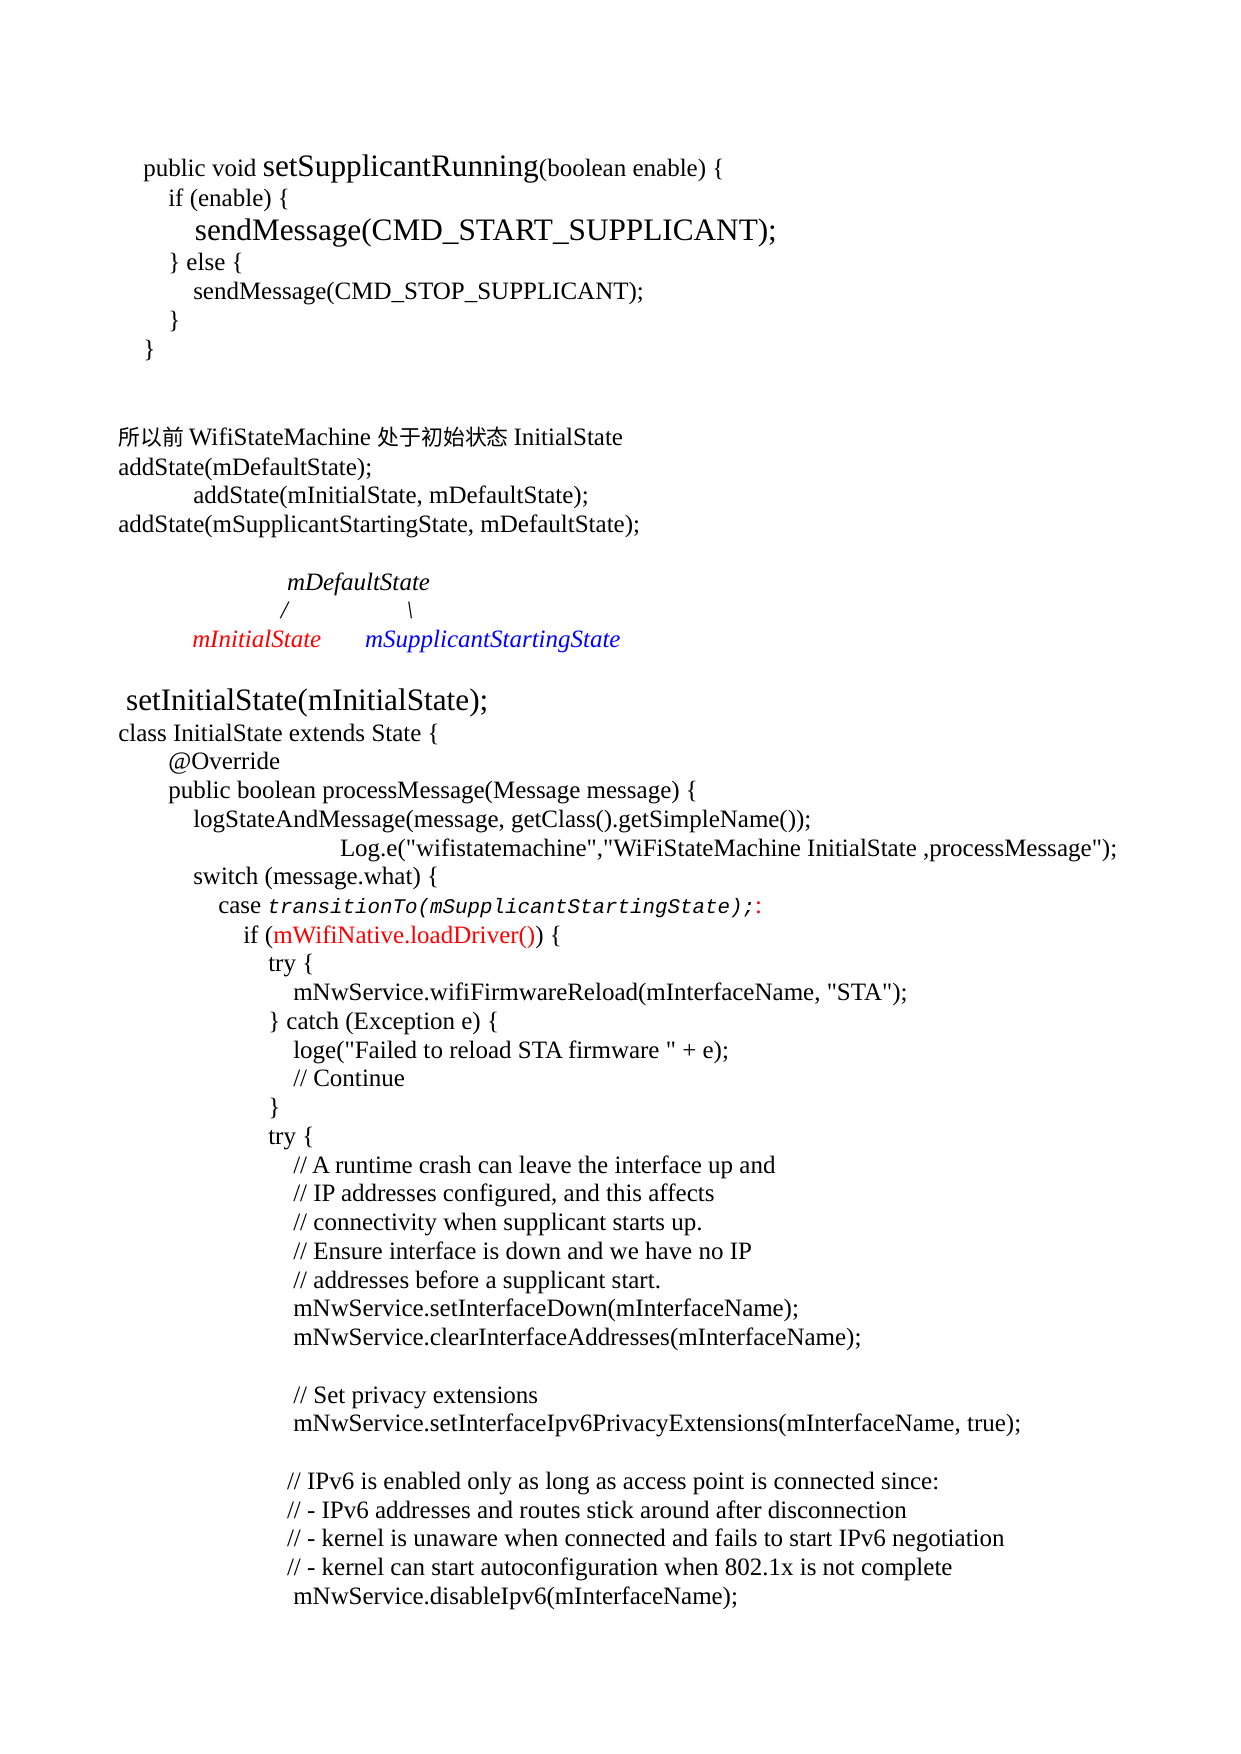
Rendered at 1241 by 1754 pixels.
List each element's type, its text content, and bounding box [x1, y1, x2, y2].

text public boolean processMessage(Message message) { [118, 775, 1122, 804]
text try { [118, 948, 1122, 977]
text if (mWifiNative.loadDriver()) { [118, 920, 1122, 948]
text addState(mDefaultState); [118, 452, 1122, 480]
text } [118, 305, 1122, 334]
text addState(mInitialState, mDefaultState); [118, 480, 1122, 509]
text // A runtime crash can leave the interface up and [118, 1150, 1122, 1178]
text mNwService.clearInterfaceAddresses(mInterfaceName); [118, 1322, 1122, 1351]
text Log.e("wifistatemachine","WiFiStateMachine InitialState ,processMessage"); [118, 833, 1122, 861]
text switch (message.what) { [118, 861, 1122, 890]
text mNwService.setInterfaceIpv6PrivacyExtensions(mInterfaceName, true); [118, 1408, 1122, 1437]
text sendMessage(CMD_STOP_SUPPLICANT); [118, 276, 1122, 305]
text class InitialState extends State { [118, 718, 1122, 746]
text // - kernel can start autoconfiguration when 802.1x is not complete [118, 1552, 1122, 1581]
text mNwService.wifiFirmwareReload(mInterfaceName, "STA"); [118, 977, 1122, 1006]
text // IPv6 is enabled only as long as access point is connected since: [118, 1466, 1122, 1495]
text try { [118, 1121, 1122, 1150]
text // Continue [118, 1063, 1122, 1092]
text mDefaultState [118, 567, 1122, 595]
text case transitionTo(mSupplicantStartingState);: [118, 890, 1122, 920]
text } else { [118, 247, 1122, 276]
text // addresses before a supplicant start. [118, 1265, 1122, 1293]
text mNwService.disableIpv6(mInterfaceName); [118, 1581, 1122, 1610]
text 所以前 WifiStateMachine 处于初始状态 InitialState [118, 420, 1122, 452]
text @Override [118, 746, 1122, 775]
text loge("Failed to reload STA firmware " + e); [118, 1035, 1122, 1063]
text mInitialState mSupplicantStartingState [118, 624, 1122, 653]
text if (enable) { [118, 183, 1122, 212]
text public void setSupplicantRunning(boolean enable) { [118, 147, 1122, 183]
text } catch (Exception e) { [118, 1006, 1122, 1035]
text } [118, 1092, 1122, 1121]
text addState(mSupplicantStartingState, mDefaultState); [118, 509, 1122, 538]
text logStateAndMessage(message, getClass().getSimpleName()); [118, 804, 1122, 833]
text } [118, 334, 1122, 362]
text // IP addresses configured, and this affects [118, 1178, 1122, 1207]
text / \ [118, 595, 1122, 624]
text setInitialState(mInitialState); [118, 682, 1122, 718]
text // - kernel is unaware when connected and fails to start IPv6 negotiation [118, 1523, 1122, 1552]
text // Ensure interface is down and we have no IP [118, 1236, 1122, 1265]
text sendMessage(CMD_START_SUPPLICANT); [118, 212, 1122, 247]
text // connectivity when supplicant starts up. [118, 1207, 1122, 1236]
text mNwService.setInterfaceDown(mInterfaceName); [118, 1293, 1122, 1322]
text // - IPv6 addresses and routes stick around after disconnection [118, 1495, 1122, 1523]
text // Set privacy extensions [118, 1380, 1122, 1408]
